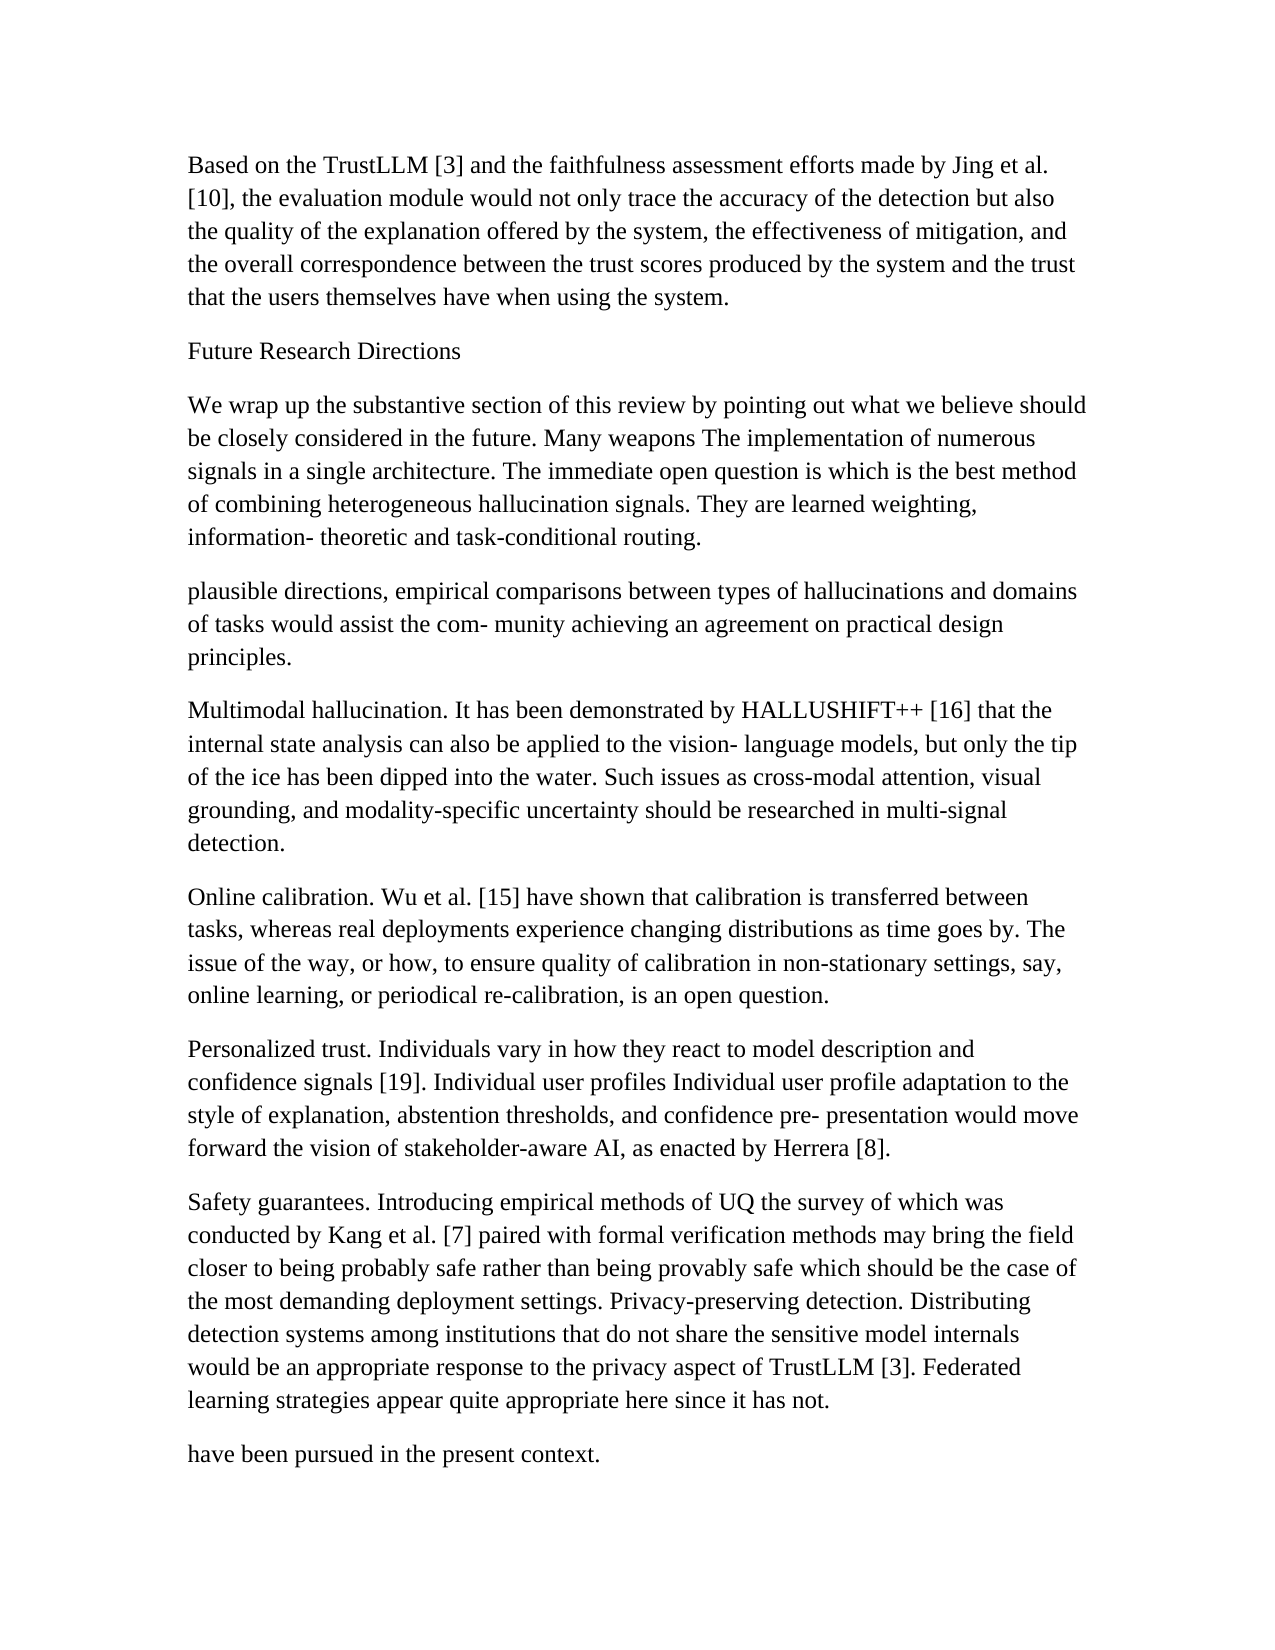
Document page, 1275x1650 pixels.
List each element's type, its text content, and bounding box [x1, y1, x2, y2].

text Future Research Directions [187, 336, 1087, 365]
text We wrap up the substantive section of this review by pointing out what we believe should be closely considered in the future. Many weapons The implementation of numerous signals in a single architecture. The immediate open question is which is the best method of combining heterogeneous hallucination signals. They are learned weighting, information- theoretic and task-conditional routing. [187, 390, 1087, 551]
text Online calibration. Wu et al. [15] have shown that calibration is transferred between tasks, whereas real deployments experience changing distributions as time goes by. The issue of the way, or how, to ensure quality of calibration in non-stationary settings, say, online learning, or periodical re-calibration, is an open question. [187, 882, 1087, 1009]
text Based on the TrustLLM [3] and the faithfulness assessment efforts made by Jing et al. [10], the evaluation module would not only trace the accuracy of the detection but also the quality of the explanation offered by the system, the effectiveness of mitigation, and the overall correspondence between the trust scores produced by the system and the trust that the users themselves have when using the system. [187, 150, 1087, 311]
text have been pursued in the present context. [187, 1439, 1087, 1468]
text Safety guarantees. Introducing empirical methods of UQ the survey of which was conducted by Kang et al. [7] paired with formal verification methods may bring the field closer to being probably safe rather than being provably safe which should be the case of the most demanding deployment settings. Privacy-preserving detection. Distributing detection systems among institutions that do not share the sensitive model internals would be an appropriate response to the privacy aspect of TrustLLM [3]. Federated learning strategies appear quite appropriate here since it has not. [187, 1187, 1087, 1414]
text Multimodal hallucination. It has been demonstrated by HALLUSHIFT++ [16] that the internal state analysis can also be applied to the vision- language models, but only the tip of the ice has been dipped into the water. Such issues as cross-modal attention, visual grounding, and modality-specific uncertainty should be researched in multi-signal detection. [187, 696, 1087, 856]
text Personalized trust. Individuals vary in how they react to model description and confidence signals [19]. Individual user profiles Individual user profile adaptation to the style of explanation, abstention thresholds, and confidence pre- presentation would move forward the vision of stakeholder-aware AI, as enacted by Herrera [8]. [187, 1034, 1087, 1162]
text plausible directions, empirical comparisons between types of hallucinations and domains of tasks would assist the com- munity achieving an agreement on practical design principles. [187, 576, 1087, 671]
